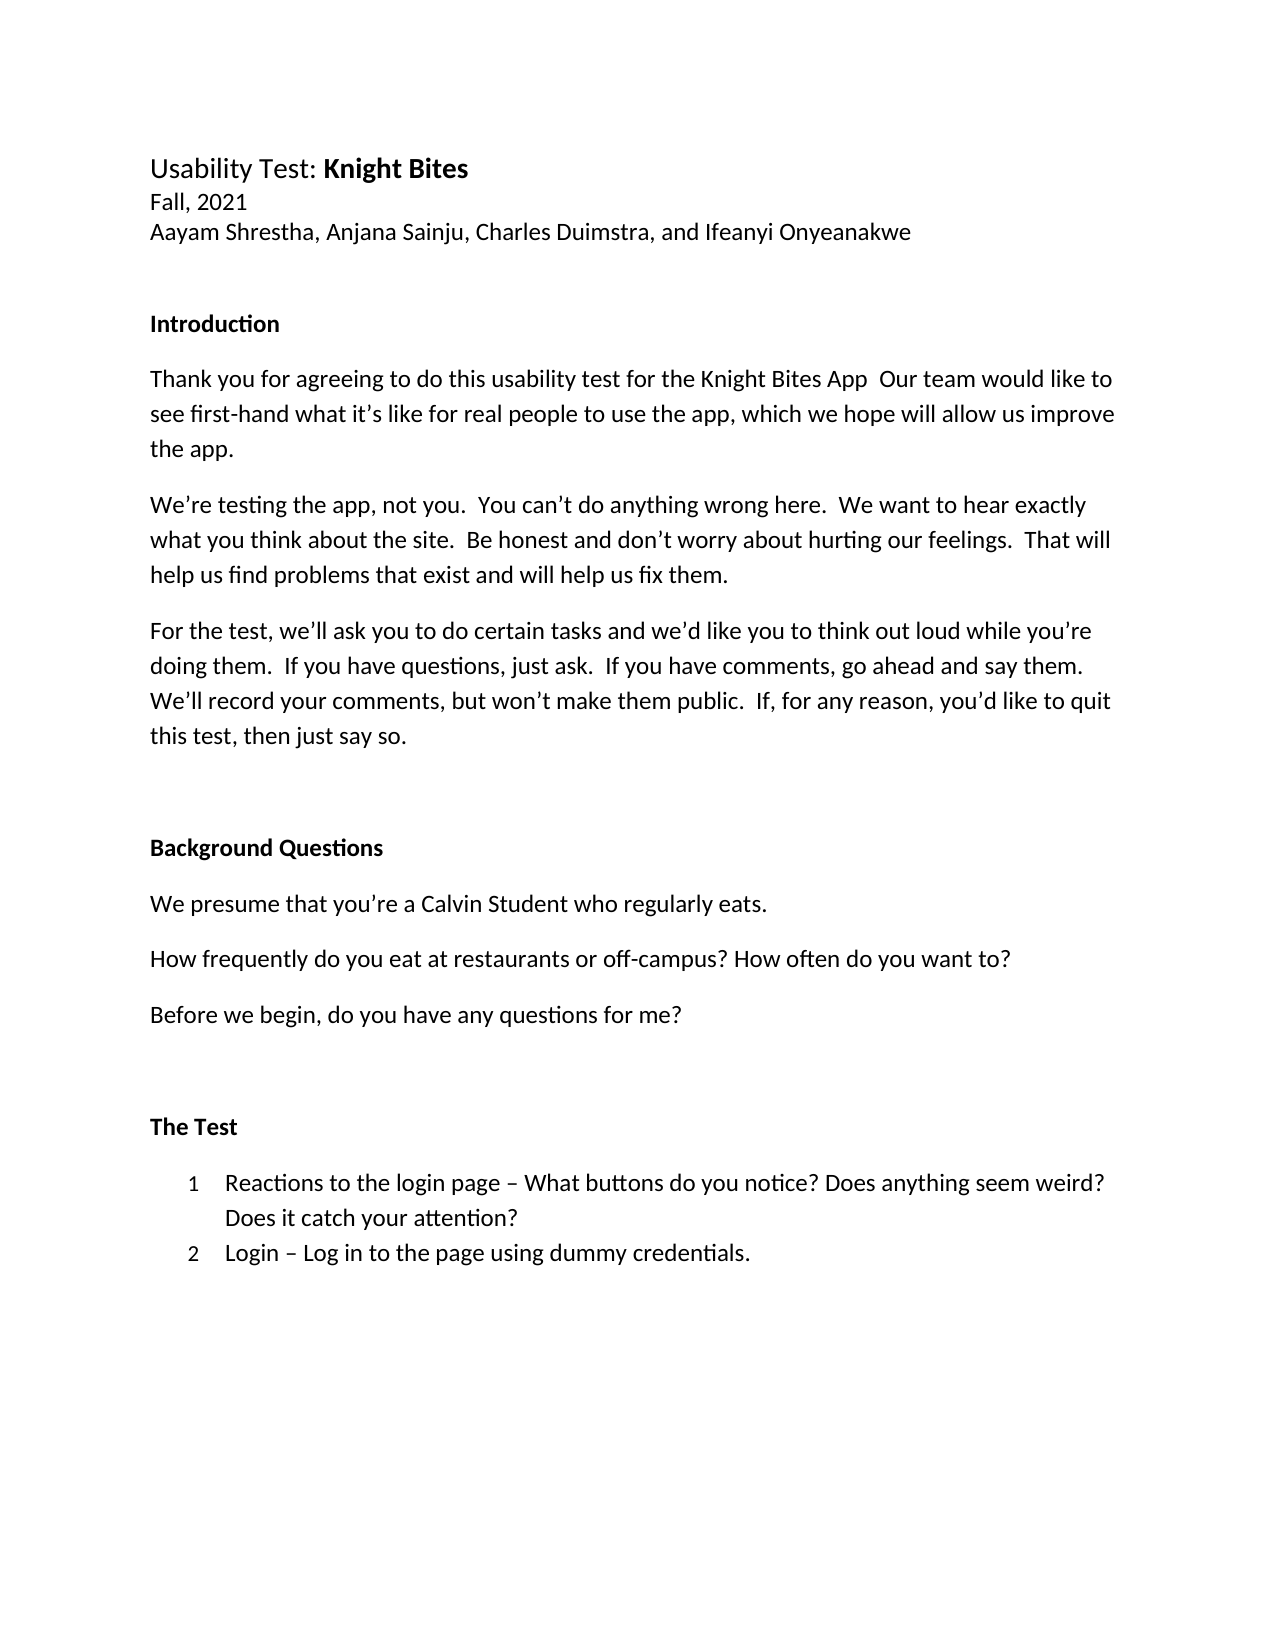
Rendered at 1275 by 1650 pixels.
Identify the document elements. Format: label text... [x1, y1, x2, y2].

text We presume that you’re a Calvin Student who regularly eats. [150, 888, 1125, 918]
text How frequently do you eat at restaurants or off-campus? How often do you want to? [150, 943, 1125, 974]
text Usability Test: Knight Bites [150, 150, 1125, 186]
list Reactions to the login page – What buttons do you notice? Does anything seem weird? Does it catch your attention? [187, 1167, 1125, 1232]
text Introduction [150, 308, 1125, 338]
list Login – Log in to the page using dummy credentials. [187, 1237, 1125, 1267]
text We’re testing the app, not you. You can’t do anything wrong here. We want to hear exactly what you think about the site. Be honest and don’t worry about hurting our feelings. That will help us find problems that exist and will help us fix them. [150, 489, 1125, 590]
text Aayam Shrestha, Anjana Sainju, Charles Duimstra, and Ifeanyi Onyeanakwe [150, 216, 1125, 247]
text Background Questions [150, 832, 1125, 862]
text For the test, we’ll ask you to do certain tasks and we’d like you to think out loud while you’re doing them. If you have questions, just ask. If you have comments, go ahead and say them. We’ll record your comments, but won’t make them public. If, for any reason, you’d like to quit this test, then just say so. [150, 615, 1125, 751]
text Thank you for agreeing to do this usability test for the Knight Bites App Our team would like to see first-hand what it’s like for real people to use the app, which we hope will allow us improve the app. [150, 363, 1125, 464]
text Fall, 2021 [150, 186, 1125, 216]
text Before we begin, do you have any questions for me? [150, 999, 1125, 1030]
text The Test [150, 1111, 1125, 1142]
